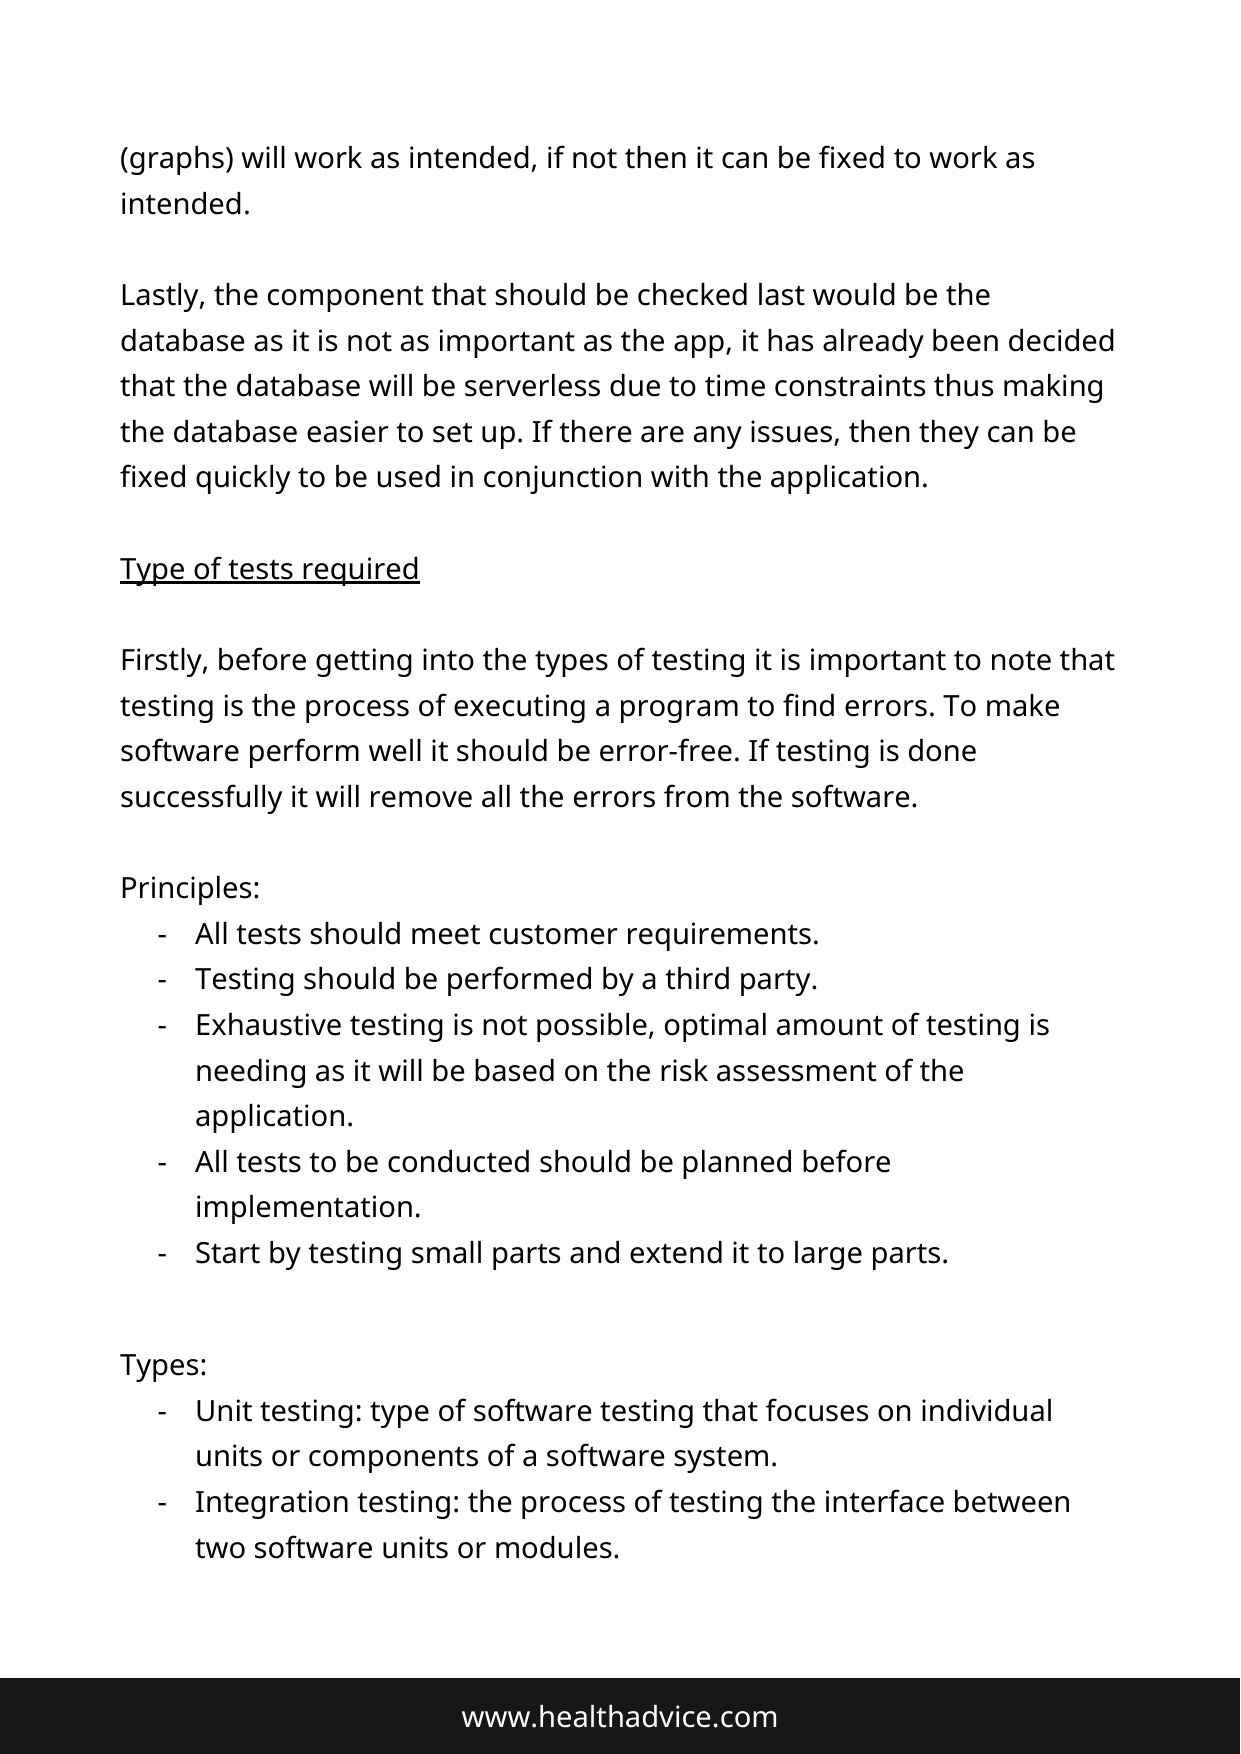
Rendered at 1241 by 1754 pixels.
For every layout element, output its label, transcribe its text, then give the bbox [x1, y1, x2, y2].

list Unit testing: type of software testing that focuses on individual units or components of a software system. [157, 1390, 1120, 1475]
text Type of tests required [120, 548, 1120, 588]
list All tests should meet customer requirements. [157, 913, 1120, 953]
text (graphs) will work as intended, if not then it can be fixed to work as intended. [120, 137, 1120, 223]
list All tests to be conducted should be planned before implementation. [157, 1141, 1120, 1226]
list Exhaustive testing is not possible, optimal amount of testing is needing as it will be based on the risk assessment of the application. [157, 1004, 1120, 1135]
list Testing should be performed by a third party. [157, 958, 1120, 998]
text Types: [120, 1344, 1120, 1384]
list Integration testing: the process of testing the interface between two software units or modules. [157, 1481, 1120, 1567]
text Lastly, the component that should be checked last would be the database as it is not as important as the app, it has already been decided that the database will be serverless due to time constraints thus making the database easier to set up. If there are any issues, then they can be fixed quickly to be used in conjunction with the application. [120, 274, 1120, 496]
text Firstly, before getting into the types of testing it is important to note that testing is the process of executing a program to find errors. To make software perform well it should be error-free. If testing is done successfully it will remove all the errors from the software. [120, 639, 1120, 816]
list Start by testing small parts and extend it to large parts. [157, 1232, 1120, 1272]
text Principles: [120, 867, 1120, 907]
